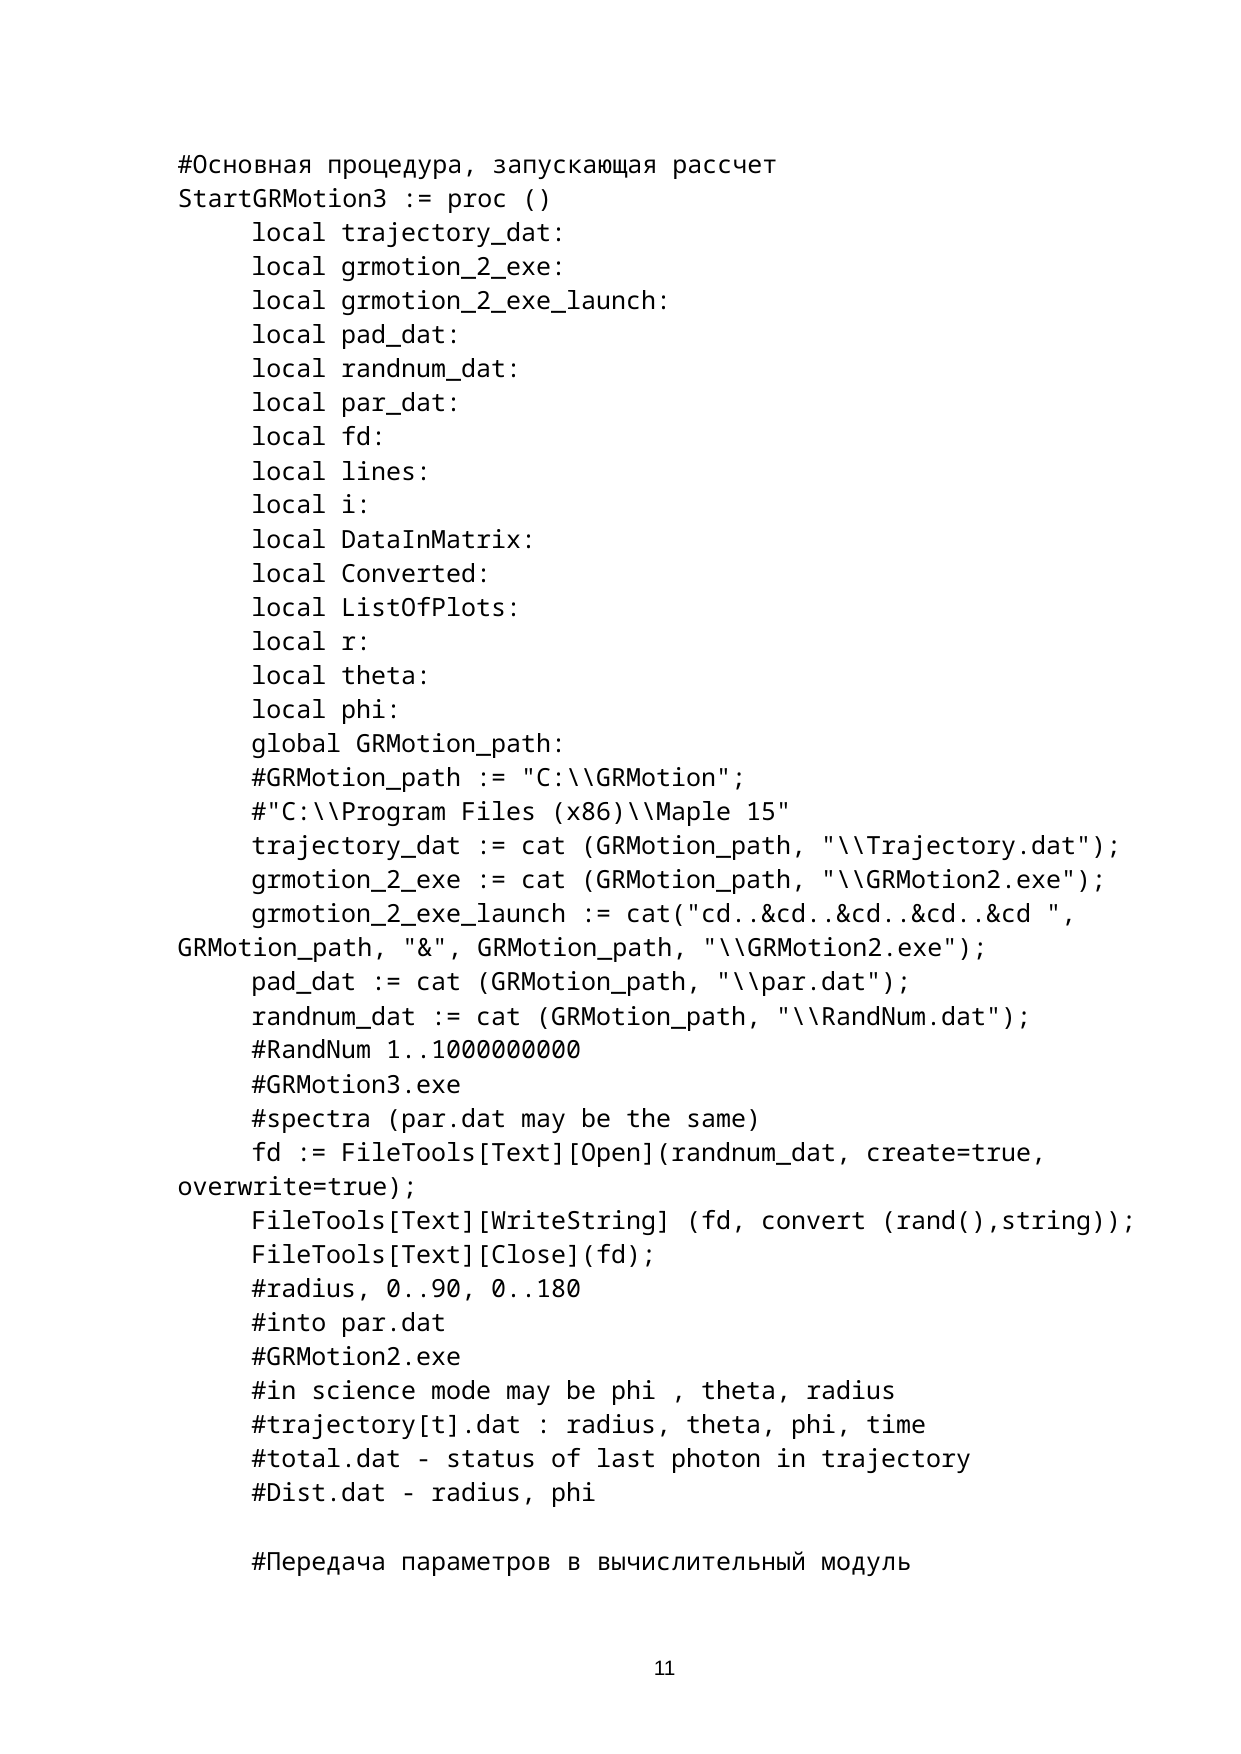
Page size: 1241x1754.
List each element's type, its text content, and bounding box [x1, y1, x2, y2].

text fd := FileTools[Text][Open](randnum_dat, create=true, overwrite=true); [177, 1134, 1152, 1202]
text #RandNum 1..1000000000 [177, 1032, 1152, 1066]
text global GRMotion_path: [177, 726, 1152, 760]
text #spectra (par.dat may be the same) [177, 1100, 1152, 1134]
text grmotion_2_exe := cat (GRMotion_path, "\\GRMotion2.exe"); [177, 862, 1152, 896]
text local theta: [177, 657, 1152, 692]
text #Основная процедура, запускающая рассчет [177, 147, 1152, 181]
text #total.dat - status of last photon in trajectory [177, 1441, 1152, 1475]
text local randnum_dat: [177, 351, 1152, 385]
text local ListOfPlots: [177, 589, 1152, 623]
text #GRMotion_path := "C:\\GRMotion"; [177, 760, 1152, 794]
text #in science mode may be phi , theta, radius [177, 1373, 1152, 1407]
text local pad_dat: [177, 317, 1152, 351]
text local par_dat: [177, 385, 1152, 419]
text local grmotion_2_exe: [177, 249, 1152, 283]
text local fd: [177, 419, 1152, 453]
text local lines: [177, 453, 1152, 487]
text #GRMotion2.exe [177, 1339, 1152, 1373]
text trajectory_dat := cat (GRMotion_path, "\\Trajectory.dat"); [177, 828, 1152, 862]
text local Converted: [177, 555, 1152, 589]
text local phi: [177, 692, 1152, 726]
text #radius, 0..90, 0..180 [177, 1271, 1152, 1305]
text #Передача параметров в вычислительный модуль [177, 1543, 1152, 1577]
text #"C:\\Program Files (x86)\\Maple 15" [177, 794, 1152, 828]
text local DataInMatrix: [177, 521, 1152, 555]
text local r: [177, 623, 1152, 657]
text local i: [177, 487, 1152, 521]
text randnum_dat := cat (GRMotion_path, "\\RandNum.dat"); [177, 998, 1152, 1032]
text FileTools[Text][WriteString] (fd, convert (rand(),string)); [177, 1202, 1152, 1237]
text #Dist.dat - radius, phi [177, 1475, 1152, 1509]
text local grmotion_2_exe_launch: [177, 283, 1152, 317]
text pad_dat := cat (GRMotion_path, "\\par.dat"); [177, 964, 1152, 998]
text #into par.dat [177, 1305, 1152, 1339]
text grmotion_2_exe_launch := cat("cd..&cd..&cd..&cd..&cd ", GRMotion_path, "&", GRMotion_path, "\\GRMotion2.exe"); [177, 896, 1152, 964]
text #GRMotion3.exe [177, 1066, 1152, 1100]
text #trajectory[t].dat : radius, theta, phi, time [177, 1407, 1152, 1441]
text StartGRMotion3 := proc () [177, 181, 1152, 215]
text local trajectory_dat: [177, 215, 1152, 249]
text FileTools[Text][Close](fd); [177, 1237, 1152, 1271]
